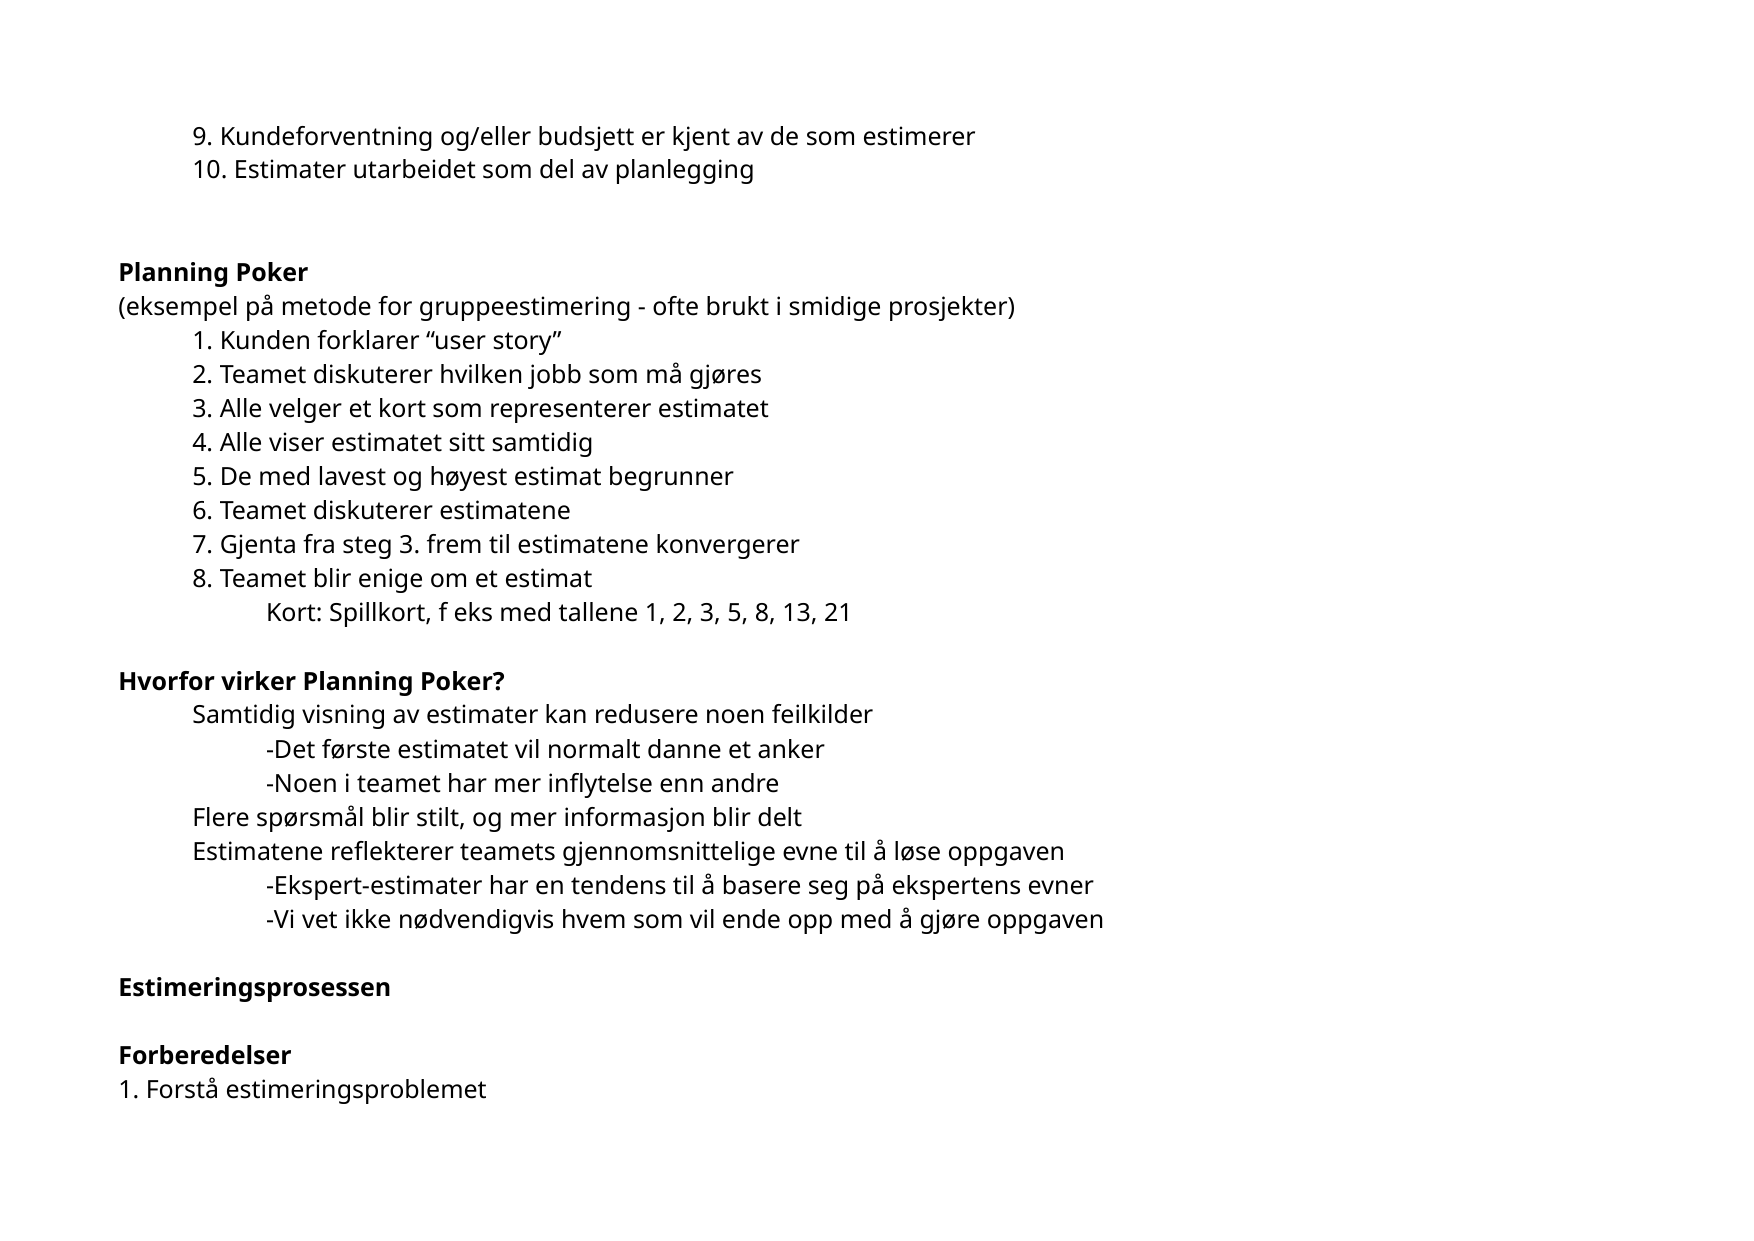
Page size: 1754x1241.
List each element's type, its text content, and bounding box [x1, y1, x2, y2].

text 1. Kunden forklarer “user story” [118, 322, 1636, 357]
text 1. Forstå estimeringsproblemet [118, 1072, 1636, 1106]
text 9. Kundeforventning og/eller budsjett er kjent av de som estimerer [118, 118, 1636, 152]
text (eksempel på metode for gruppeestimering - ofte brukt i smidige prosjekter) [118, 288, 1636, 322]
text 7. Gjenta fra steg 3. frem til estimatene konvergerer [118, 527, 1636, 561]
text Planning Poker [118, 254, 1636, 288]
text -Det første estimatet vil normalt danne et anker [118, 731, 1636, 765]
text 3. Alle velger et kort som representerer estimatet [118, 391, 1636, 425]
text 6. Teamet diskuterer estimatene [118, 493, 1636, 527]
text 2. Teamet diskuterer hvilken jobb som må gjøres [118, 357, 1636, 391]
text Estimeringsprosessen [118, 970, 1636, 1004]
text 8. Teamet blir enige om et estimat [118, 561, 1636, 595]
text -Vi vet ikke nødvendigvis hvem som vil ende opp med å gjøre oppgaven [118, 902, 1636, 936]
text Forberedelser [118, 1038, 1636, 1072]
text Estimatene reflekterer teamets gjennomsnittelige evne til å løse oppgaven [118, 833, 1636, 867]
text Flere spørsmål blir stilt, og mer informasjon blir delt [118, 799, 1636, 833]
text Samtidig visning av estimater kan redusere noen feilkilder [118, 697, 1636, 731]
text Kort: Spillkort, f eks med tallene 1, 2, 3, 5, 8, 13, 21 [118, 595, 1636, 629]
text -Noen i teamet har mer inflytelse enn andre [118, 765, 1636, 799]
text -Ekspert-estimater har en tendens til å basere seg på ekspertens evner [118, 867, 1636, 902]
text 10. Estimater utarbeidet som del av planlegging [118, 152, 1636, 186]
text Hvorfor virker Planning Poker? [118, 663, 1636, 697]
text 5. De med lavest og høyest estimat begrunner [118, 459, 1636, 493]
text 4. Alle viser estimatet sitt samtidig [118, 425, 1636, 459]
